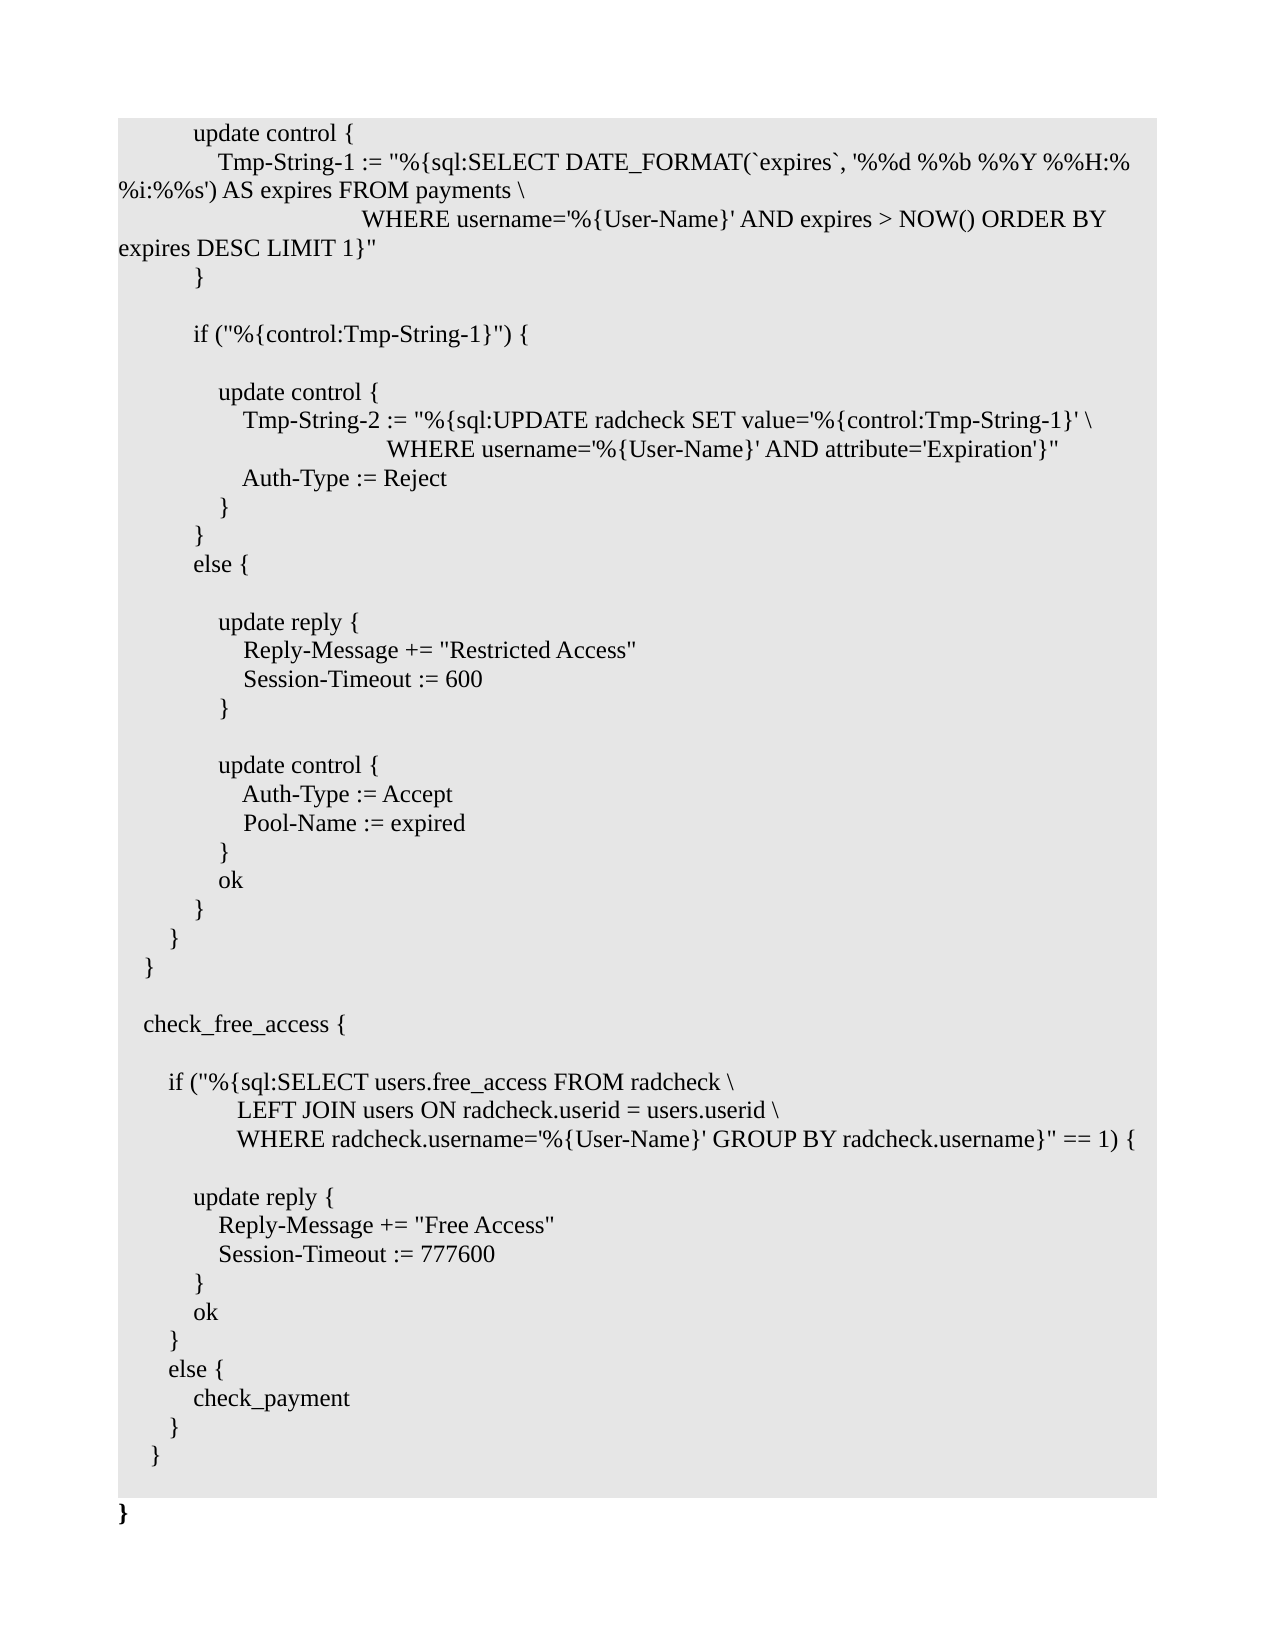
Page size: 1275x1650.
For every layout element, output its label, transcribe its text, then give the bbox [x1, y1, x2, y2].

text } [118, 1326, 1157, 1354]
text update reply { [118, 1182, 1157, 1211]
text else { [118, 1354, 1157, 1383]
text } [118, 1412, 1157, 1441]
text } [118, 837, 1157, 866]
text Auth-Type := Reject [118, 463, 1157, 492]
text } [118, 521, 1157, 549]
text Session-Timeout := 600 [118, 664, 1157, 693]
text update control { [118, 118, 1157, 147]
text } [118, 1441, 1157, 1469]
text else { [118, 549, 1157, 578]
text WHERE radcheck.username='%{User-Name}' GROUP BY radcheck.username}" == 1) { [118, 1124, 1157, 1153]
text WHERE username='%{User-Name}' AND attribute='Expiration'}" [118, 434, 1157, 463]
text update control { [118, 751, 1157, 779]
text Tmp-String-1 := "%{sql:SELECT DATE_FORMAT(`expires`, '%%d %%b %%Y %%H:%%i:%%s') AS expires FROM payments \ [118, 147, 1157, 204]
text Pool-Name := expired [118, 808, 1157, 837]
text Session-Timeout := 777600 [118, 1239, 1157, 1268]
text } [118, 262, 1157, 291]
text } [118, 1268, 1157, 1297]
text } [118, 952, 1157, 981]
text update reply { [118, 607, 1157, 636]
text LEFT JOIN users ON radcheck.userid = users.userid \ [118, 1096, 1157, 1124]
text ok [118, 866, 1157, 894]
text WHERE username='%{User-Name}' AND expires > NOW() ORDER BY expires DESC LIMIT 1}" [118, 204, 1157, 262]
text Auth-Type := Accept [118, 779, 1157, 808]
text Tmp-String-2 := "%{sql:UPDATE radcheck SET value='%{control:Tmp-String-1}' \ [118, 406, 1157, 434]
text Reply-Message += "Free Access" [118, 1211, 1157, 1239]
text } [118, 1498, 1157, 1527]
text } [118, 923, 1157, 952]
text check_free_access { [118, 1009, 1157, 1038]
text } [118, 894, 1157, 923]
text Reply-Message += "Restricted Access" [118, 636, 1157, 664]
text update control { [118, 377, 1157, 406]
text if ("%{sql:SELECT users.free_access FROM radcheck \ [118, 1067, 1157, 1096]
text } [118, 693, 1157, 722]
text ok [118, 1297, 1157, 1326]
text check_payment [118, 1383, 1157, 1412]
text } [118, 492, 1157, 521]
text if ("%{control:Tmp-String-1}") { [118, 319, 1157, 348]
